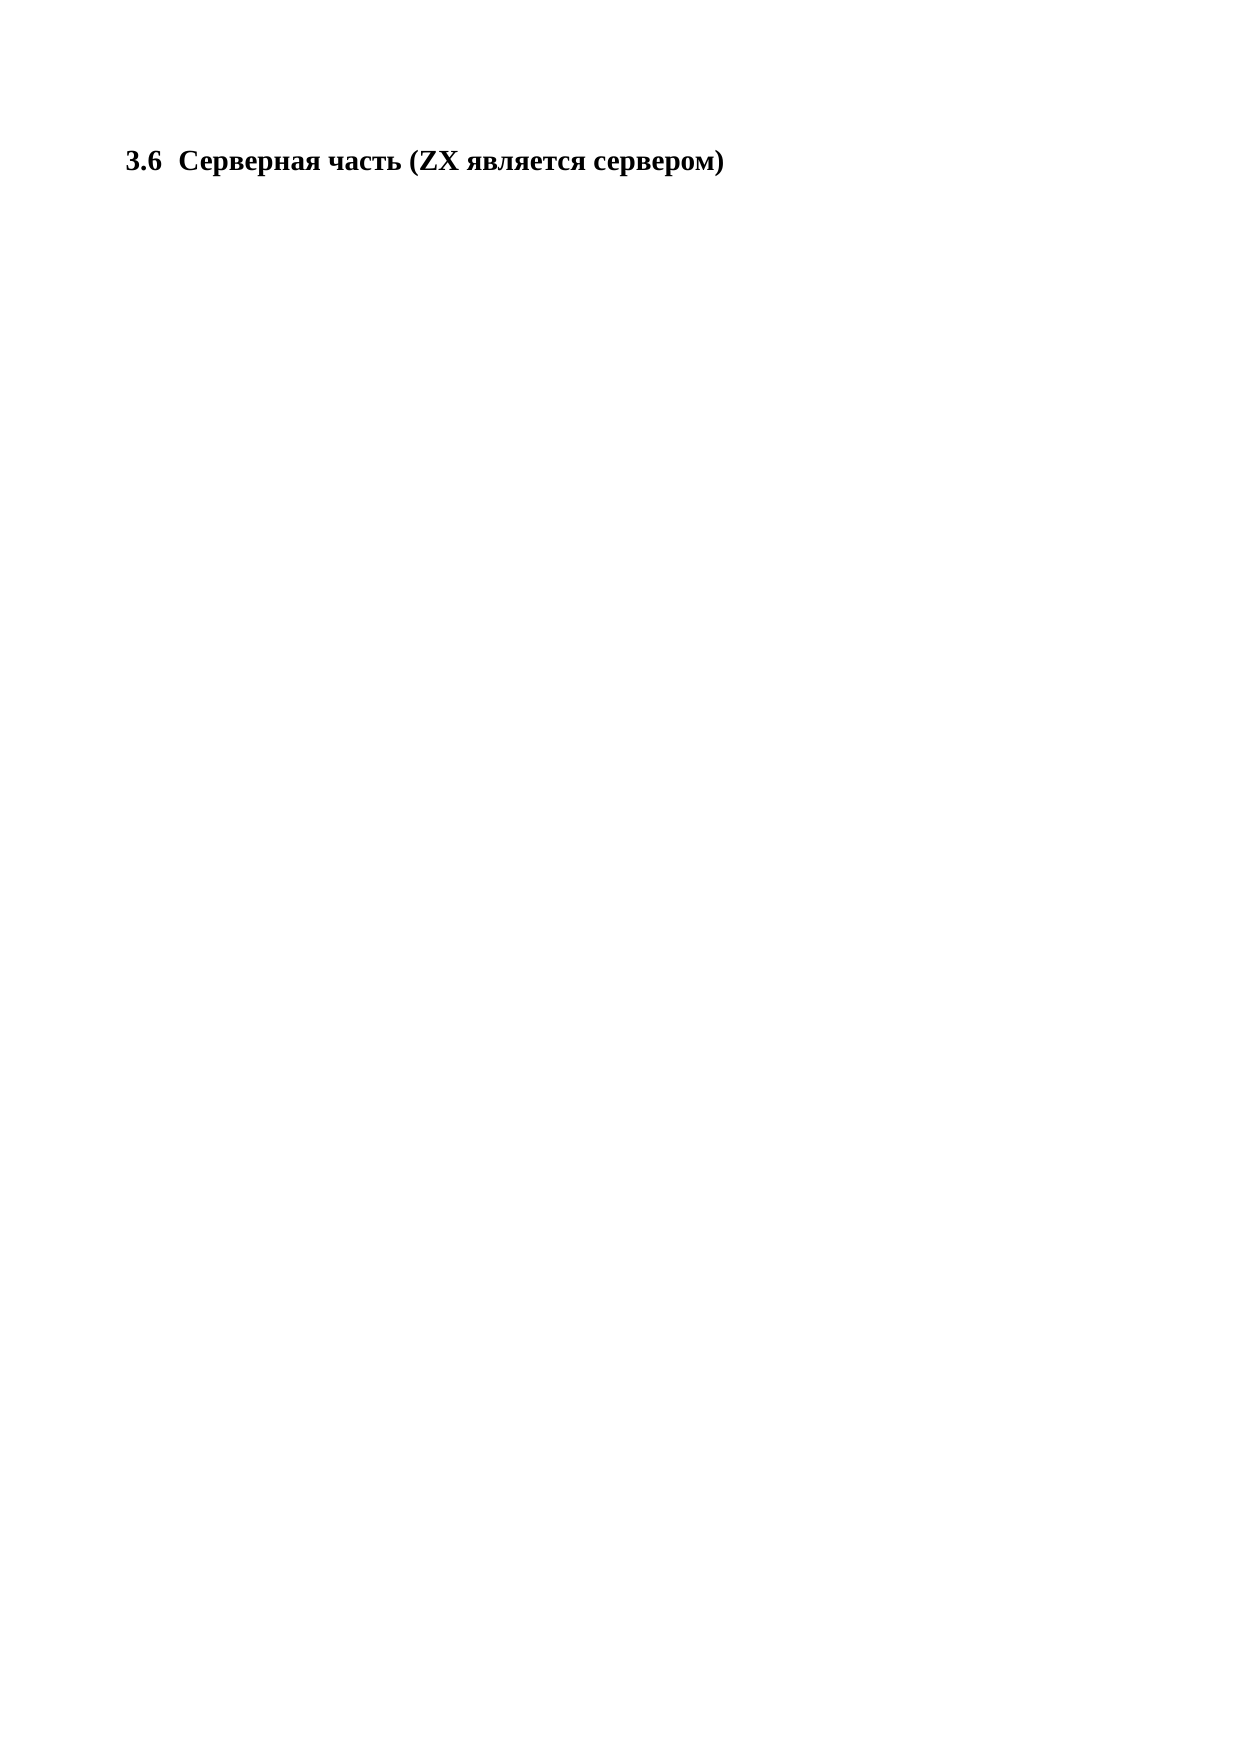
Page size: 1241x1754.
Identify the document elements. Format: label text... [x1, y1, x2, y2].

subtitle Серверная часть (ZX является сервером) [118, 143, 1122, 177]
